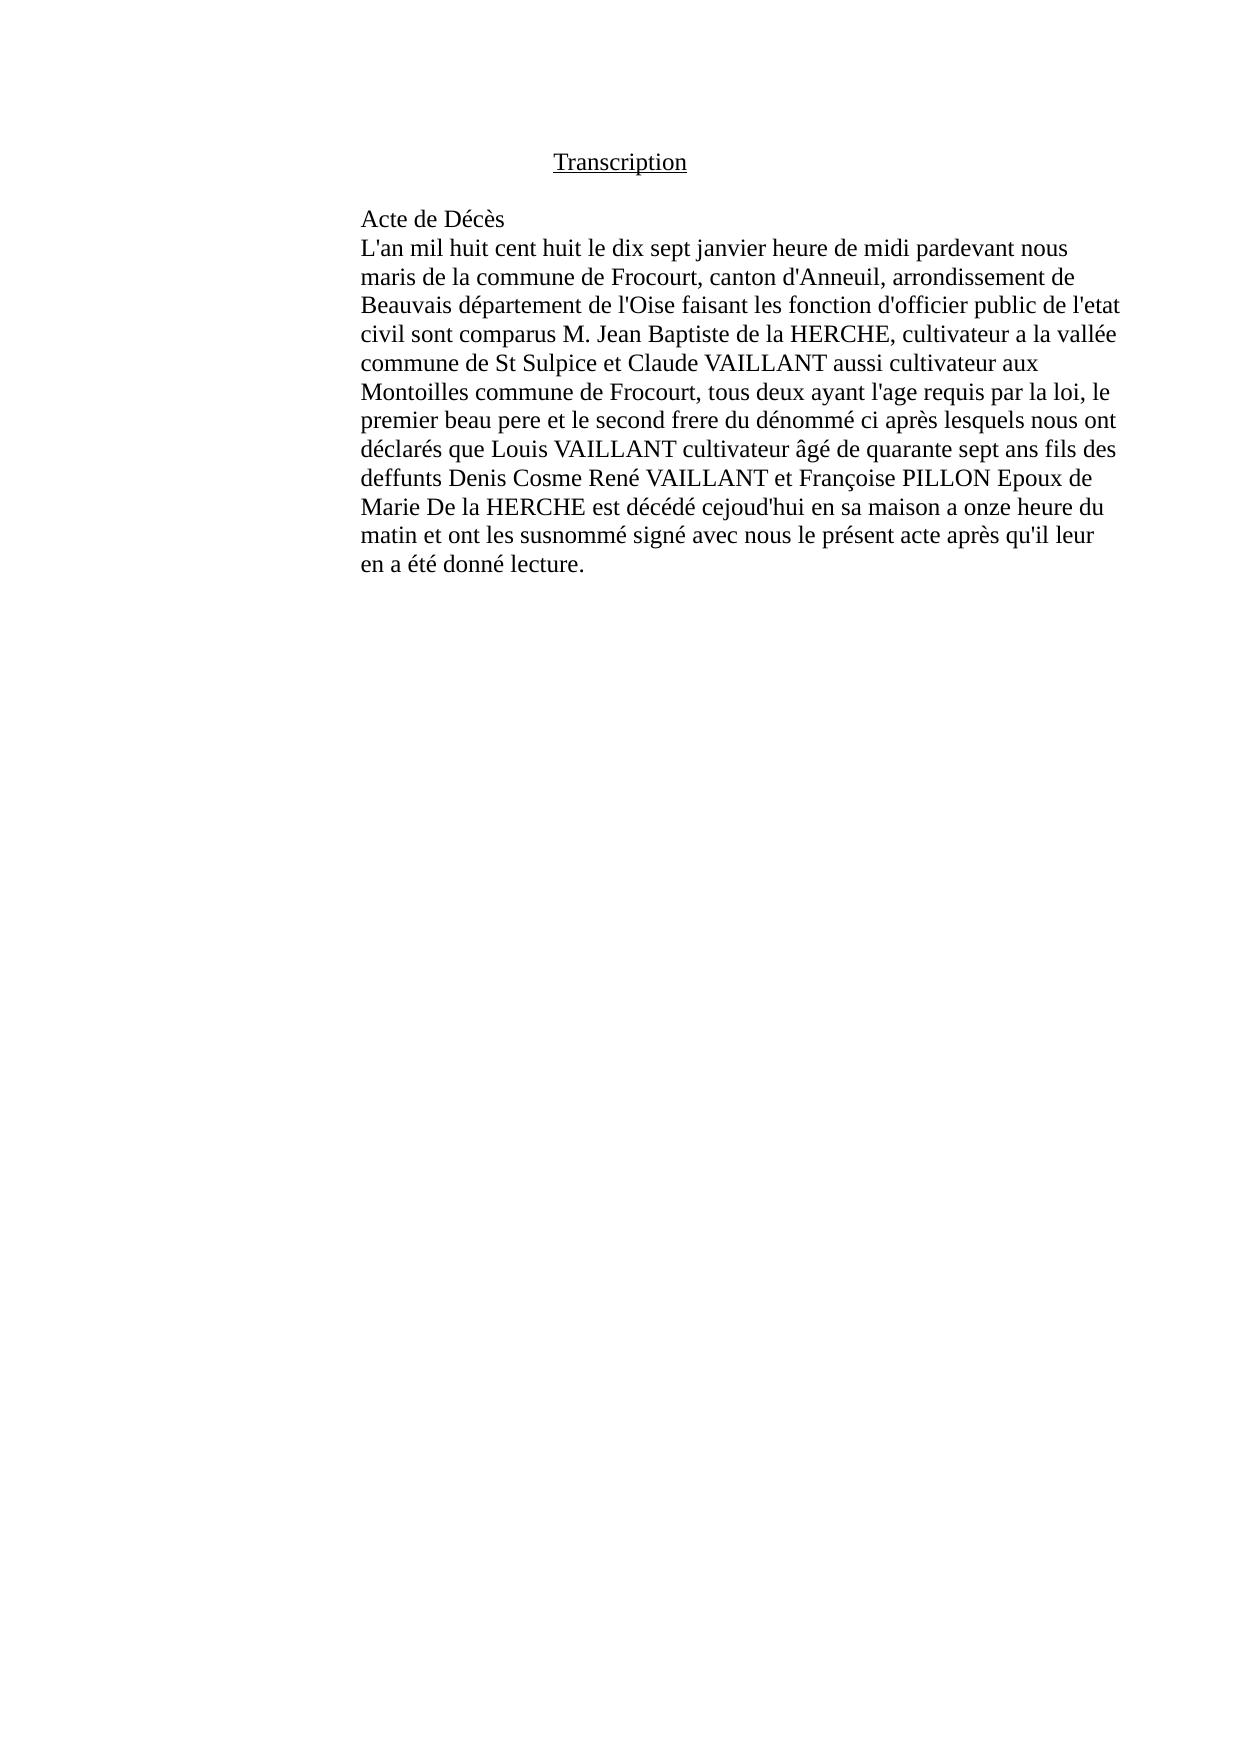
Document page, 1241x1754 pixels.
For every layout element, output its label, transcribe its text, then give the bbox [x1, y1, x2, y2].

text Transcription [118, 147, 1122, 176]
text Acte de Décès [360, 204, 1122, 233]
text L'an mil huit cent huit le dix sept janvier heure de midi pardevant nous maris de la commune de Frocourt, canton d'Anneuil, arrondissement de Beauvais département de l'Oise faisant les fonction d'officier public de l'etat civil sont comparus M. Jean Baptiste de la HERCHE, cultivateur a la vallée commune de St Sulpice et Claude VAILLANT aussi cultivateur aux Montoilles commune de Frocourt, tous deux ayant l'age requis par la loi, le premier beau pere et le second frere du dénommé ci après lesquels nous ont déclarés que Louis VAILLANT cultivateur âgé de quarante sept ans fils des deffunts Denis Cosme René VAILLANT et Françoise PILLON Epoux de Marie De la HERCHE est décédé cejoud'hui en sa maison a onze heure du matin et ont les susnommé signé avec nous le présent acte après qu'il leur en a été donné lecture. [360, 233, 1122, 578]
